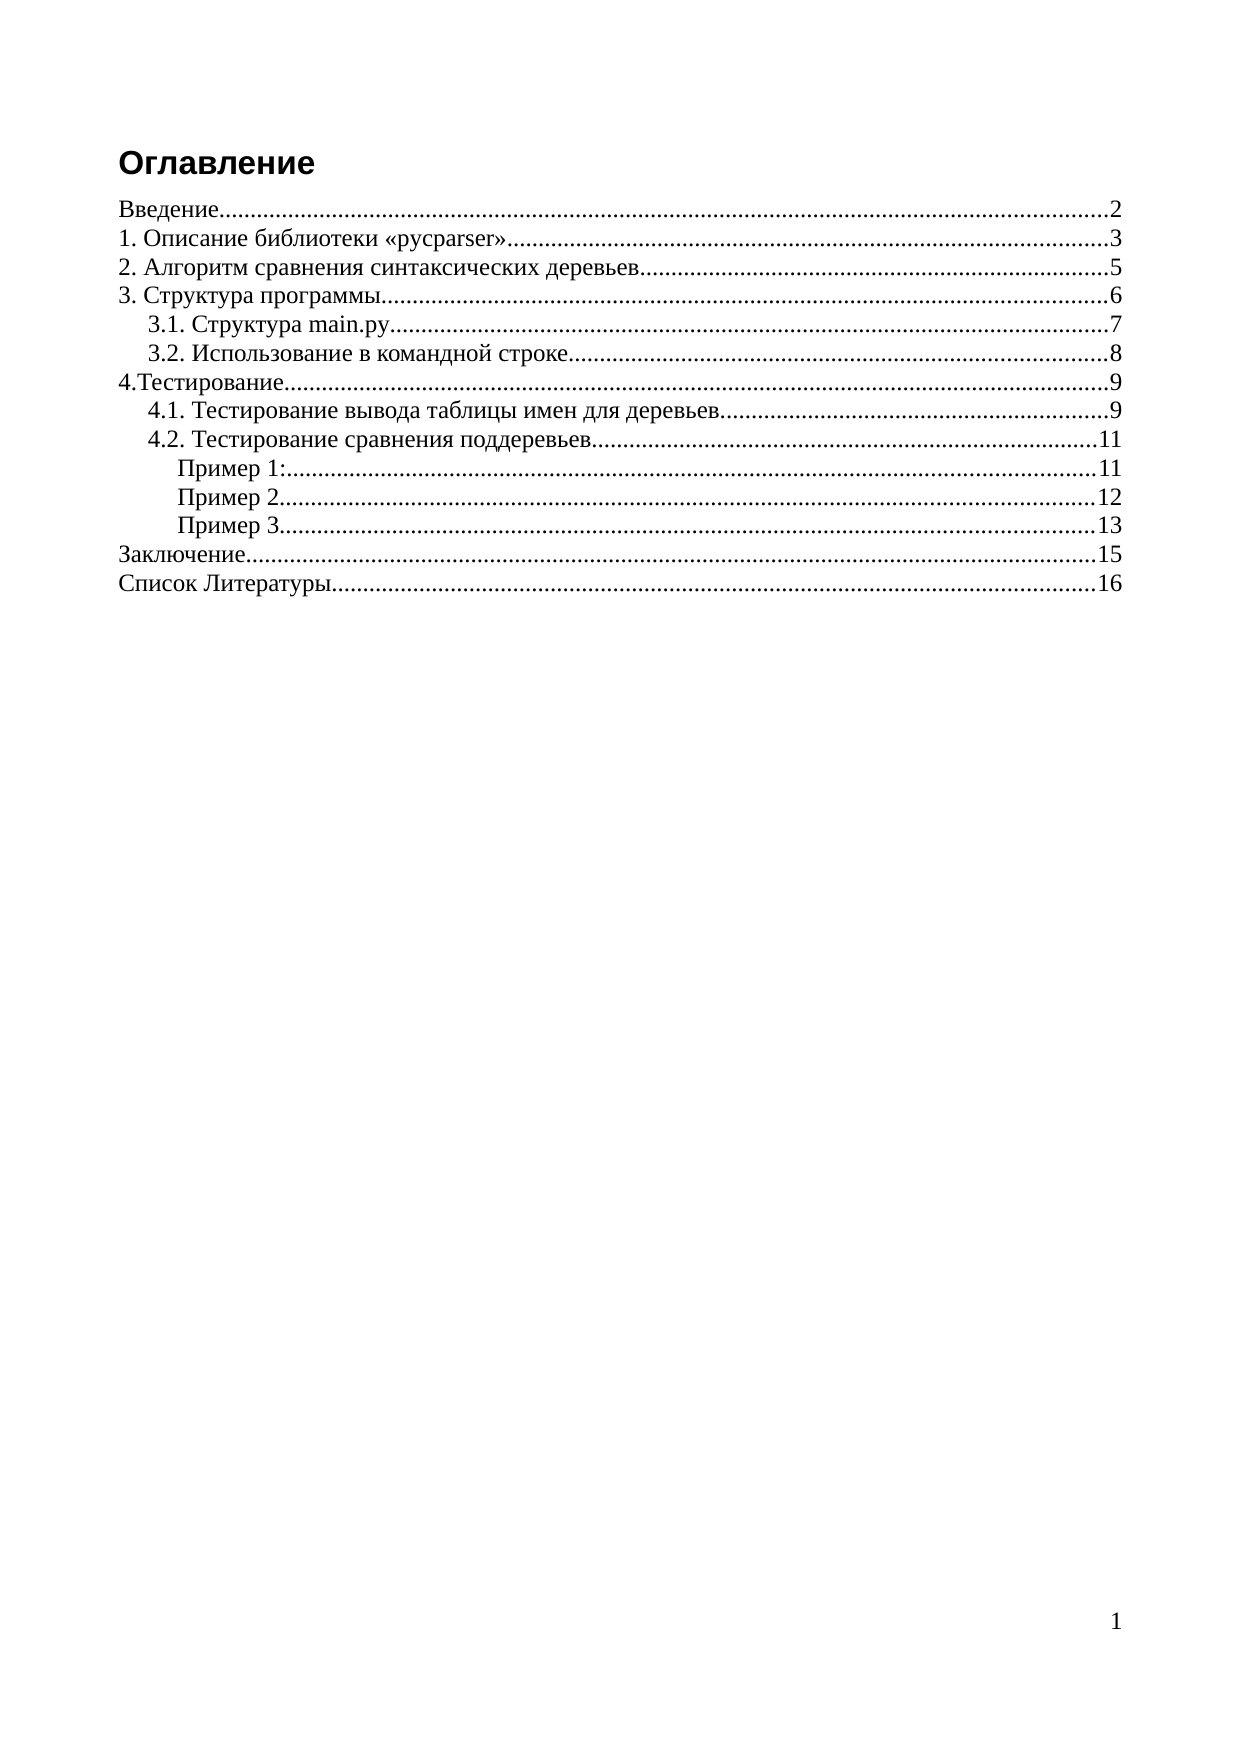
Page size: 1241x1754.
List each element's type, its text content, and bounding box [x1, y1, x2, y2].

text 3.2. Использование в командной строке. 8 [148, 338, 1122, 367]
text Введение 2 [118, 194, 1122, 223]
text 1. Описание библиотеки «pycparser» 3 [118, 223, 1122, 252]
subtitle Оглавление [118, 143, 1122, 182]
text 4.Тестирование 9 [118, 367, 1122, 395]
text 4.2. Тестирование сравнения поддеревьев. 11 [148, 424, 1122, 453]
text Список Литературы. 16 [118, 568, 1122, 597]
text 2. Алгоритм сравнения синтаксических деревьев. 5 [118, 252, 1122, 280]
text 4.1. Тестирование вывода таблицы имен для деревьев. 9 [148, 395, 1122, 424]
text Пример 3 13 [177, 510, 1122, 539]
text 3.1. Структура main.py 7 [148, 309, 1122, 338]
text Пример 2 12 [177, 482, 1122, 510]
text Пример 1: 11 [177, 453, 1122, 482]
text Заключение 15 [118, 539, 1122, 568]
text 3. Структура программы 6 [118, 280, 1122, 309]
